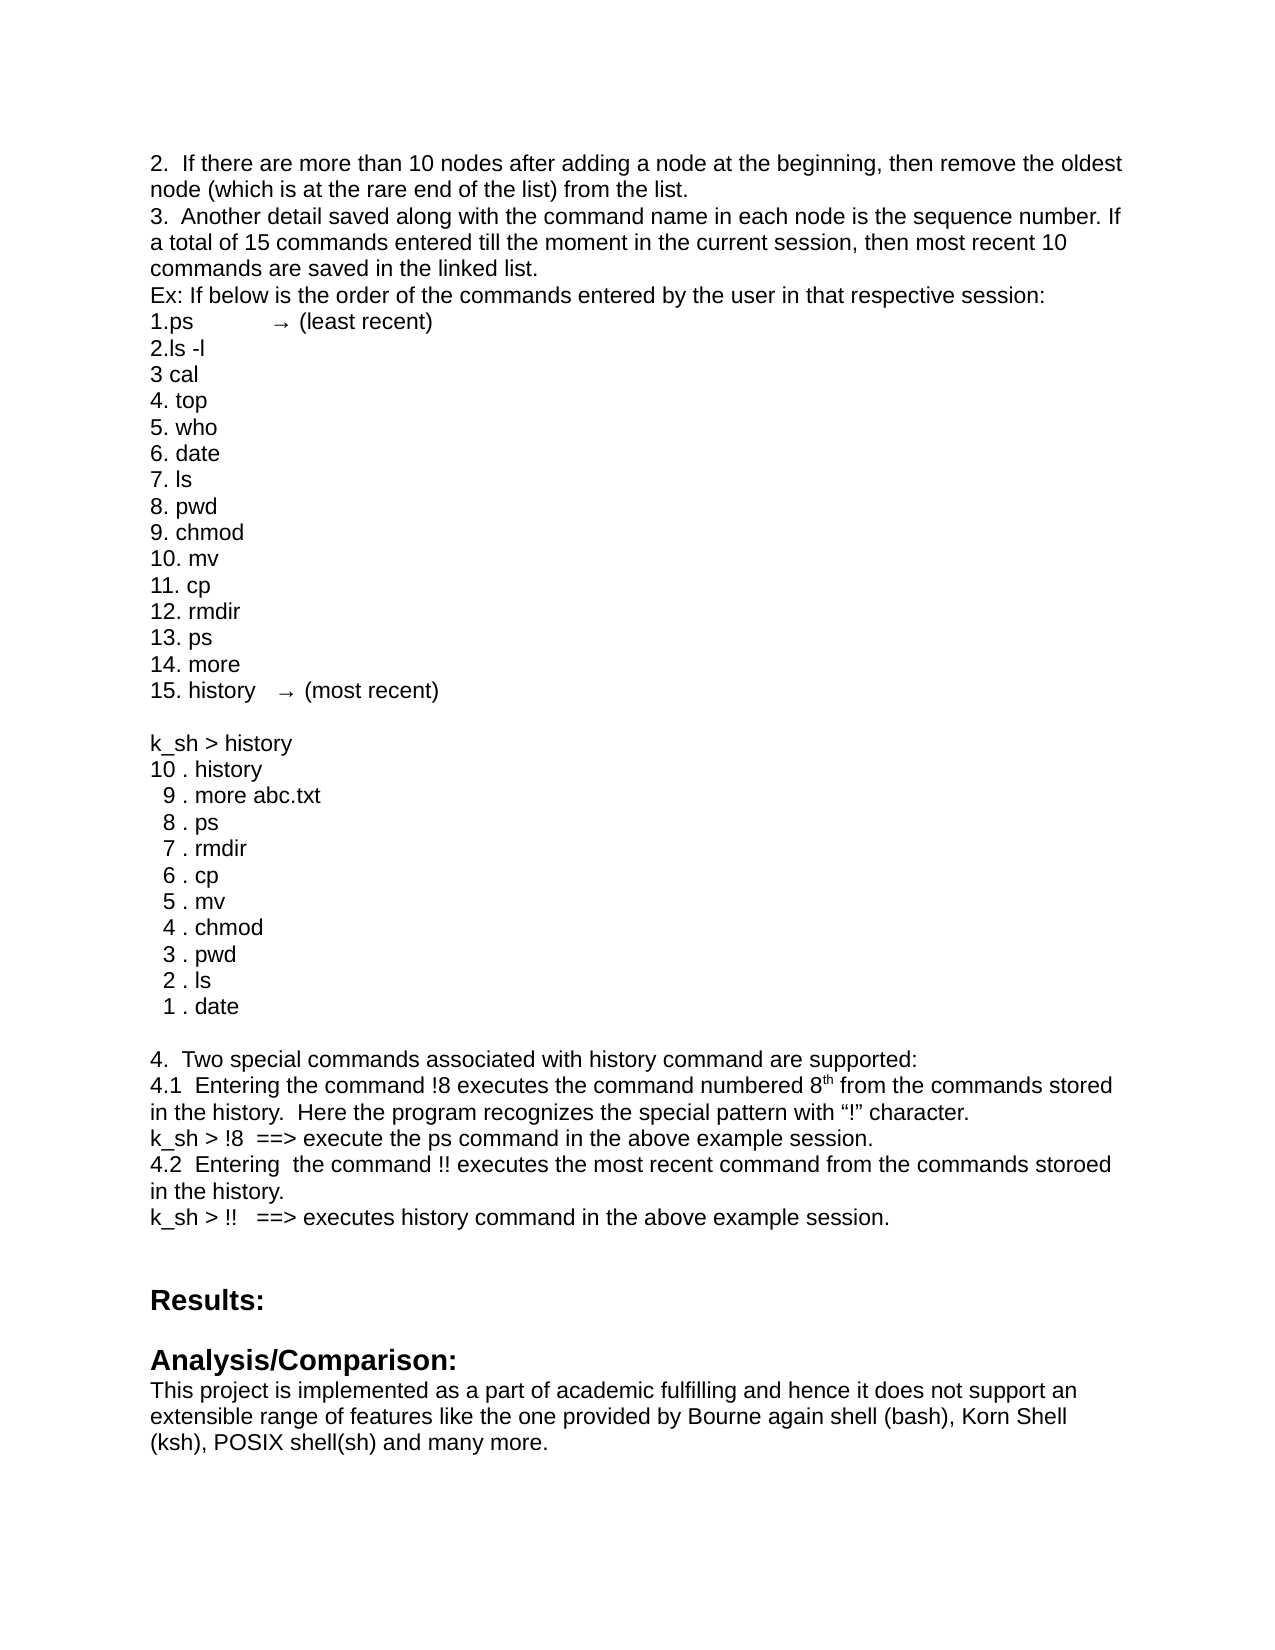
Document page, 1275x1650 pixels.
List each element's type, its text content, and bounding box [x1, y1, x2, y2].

text 15. history → (most recent) [150, 677, 1125, 703]
text 1 . date [150, 993, 1125, 1020]
text 2. If there are more than 10 nodes after adding a node at the beginning, then remove the oldest node (which is at the rare end of the list) from the list. [150, 150, 1125, 203]
text 10. mv [150, 545, 1125, 572]
text 9. chmod [150, 519, 1125, 545]
text Results: [150, 1283, 1125, 1317]
text 7 . rmdir [150, 835, 1125, 862]
text 3 . pwd [150, 941, 1125, 967]
text 4. top [150, 387, 1125, 413]
text 4. Two special commands associated with history command are supported: [150, 1046, 1125, 1072]
text 4.1 Entering the command !8 executes the command numbered 8th from the commands stored in the history. Here the program recognizes the special pattern with “!” character. [150, 1072, 1125, 1125]
text 12. rmdir [150, 598, 1125, 624]
text 10 . history [150, 756, 1125, 782]
text 14. more [150, 651, 1125, 677]
text a total of 15 commands entered till the moment in the current session, then most recent 10 commands are saved in the linked list. [150, 229, 1125, 282]
text 1.ps → (least recent) [150, 308, 1125, 334]
text 3. Another detail saved along with the command name in each node is the sequence number. If [150, 203, 1125, 229]
text 3 cal [150, 361, 1125, 387]
text 5. who [150, 413, 1125, 440]
text 6 . cp [150, 862, 1125, 888]
text 9 . more abc.txt [150, 782, 1125, 809]
text 2 . ls [150, 967, 1125, 993]
text k_sh > !8 ==> execute the ps command in the above example session. [150, 1125, 1125, 1151]
text 11. cp [150, 572, 1125, 598]
text 13. ps [150, 624, 1125, 651]
text 4.2 Entering the command !! executes the most recent command from the commands storoed in the history. [150, 1151, 1125, 1204]
text k_sh > !! ==> executes history command in the above example session. [150, 1204, 1125, 1231]
text 8. pwd [150, 493, 1125, 519]
text k_sh > history [150, 730, 1125, 756]
text 4 . chmod [150, 914, 1125, 941]
text 2.ls -l [150, 334, 1125, 361]
text This project is implemented as a part of academic fulfilling and hence it does not support an extensible range of features like the one provided by Bourne again shell (bash), Korn Shell (ksh), POSIX shell(sh) and many more. [150, 1377, 1125, 1456]
text 5 . mv [150, 888, 1125, 914]
text 8 . ps [150, 809, 1125, 835]
text 7. ls [150, 466, 1125, 493]
text Analysis/Comparison: [150, 1343, 1125, 1377]
text Ex: If below is the order of the commands entered by the user in that respective session: [150, 282, 1125, 308]
text 6. date [150, 440, 1125, 466]
